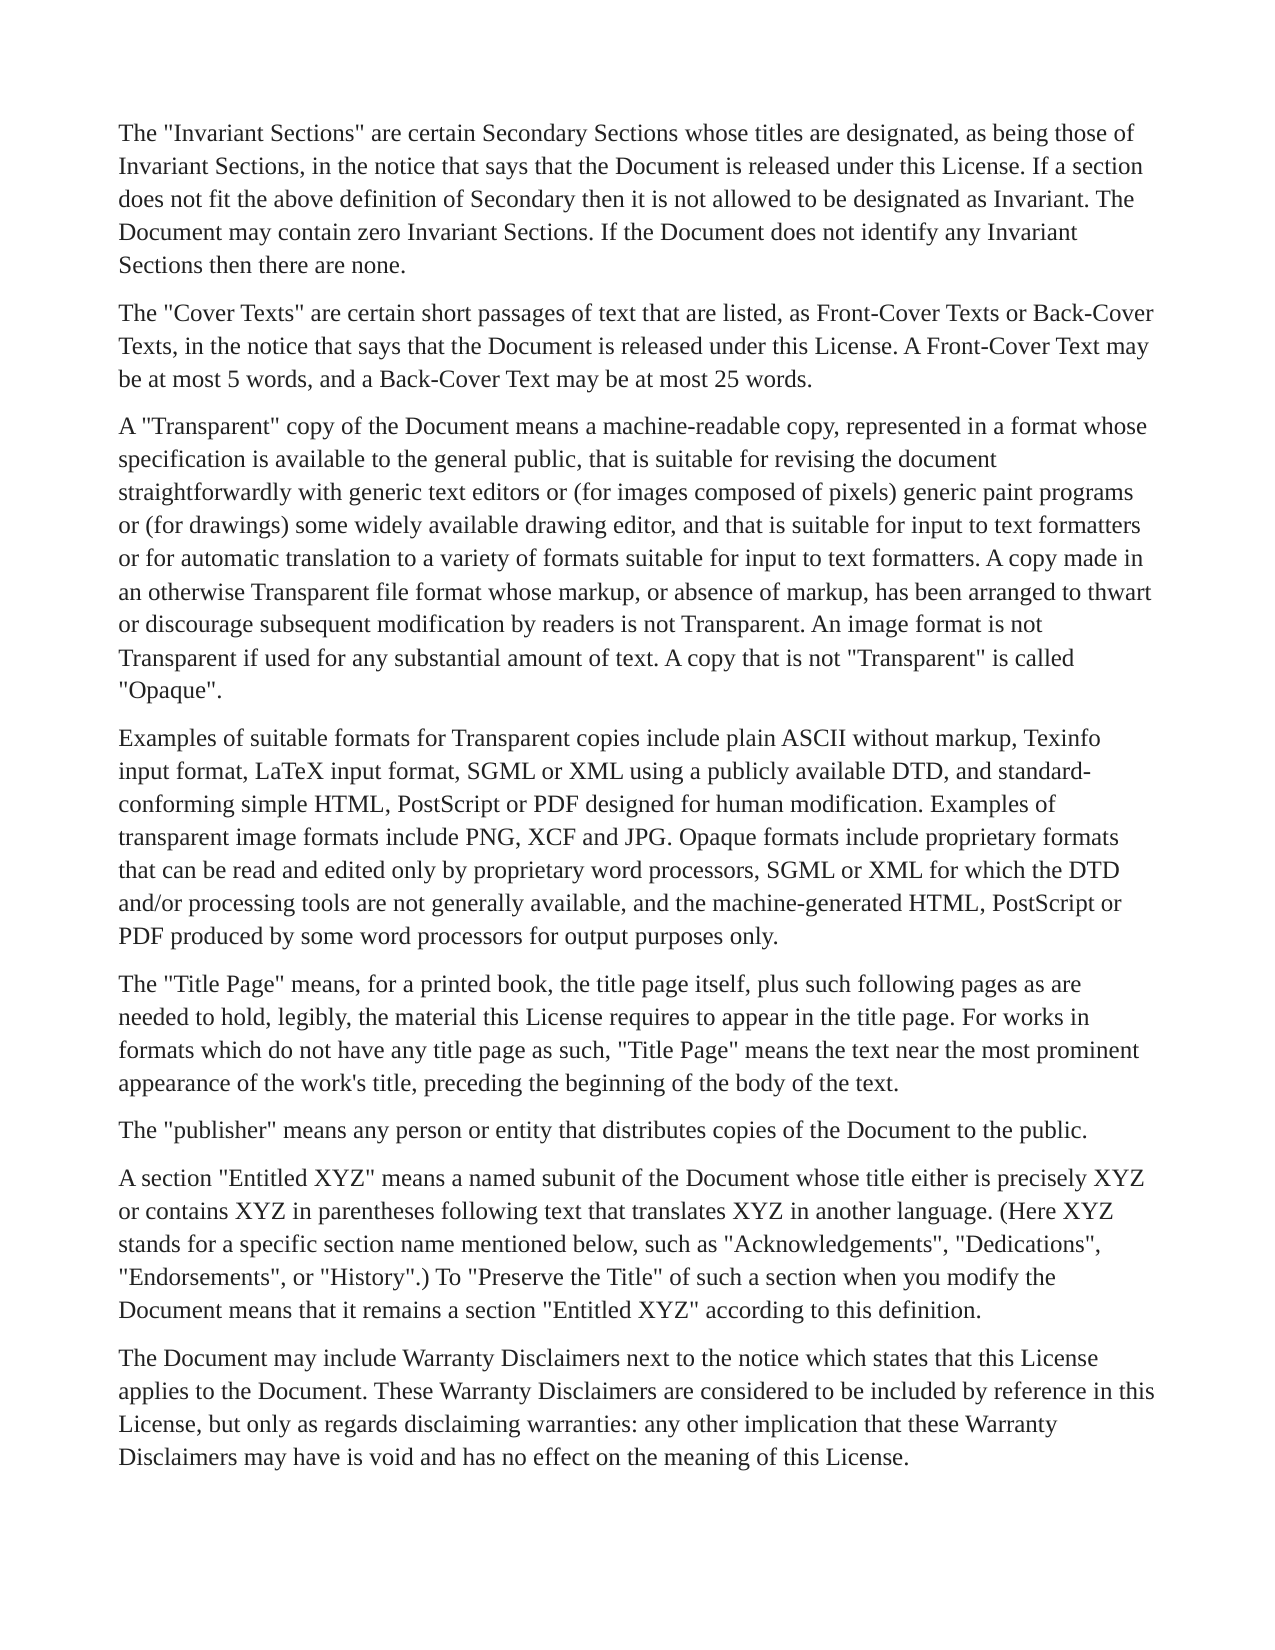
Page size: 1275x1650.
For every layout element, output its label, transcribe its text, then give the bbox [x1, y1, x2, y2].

text A section "Entitled XYZ" means a named subunit of the Document whose title either is precisely XYZ or contains XYZ in parentheses following text that translates XYZ in another language. (Here XYZ stands for a specific section name mentioned below, such as "Acknowledgements", "Dedications", "Endorsements", or "History".) To "Preserve the Title" of such a section when you modify the Document means that it remains a section "Entitled XYZ" according to this definition. [118, 1163, 1157, 1324]
text A "Transparent" copy of the Document means a machine-readable copy, represented in a format whose specification is available to the general public, that is suitable for revising the document straightforwardly with generic text editors or (for images composed of pixels) generic paint programs or (for drawings) some widely available drawing editor, and that is suitable for input to text formatters or for automatic translation to a variety of formats suitable for input to text formatters. A copy made in an otherwise Transparent file format whose markup, or absence of markup, has been arranged to thwart or discourage subsequent modification by readers is not Transparent. An image format is not Transparent if used for any substantial amount of text. A copy that is not "Transparent" is called "Opaque". [118, 411, 1157, 704]
text The "publisher" means any person or entity that distributes copies of the Document to the public. [118, 1116, 1157, 1144]
text Examples of suitable formats for Transparent copies include plain ASCII without markup, Texinfo input format, LaTeX input format, SGML or XML using a publicly available DTD, and standard-conforming simple HTML, PostScript or PDF designed for human modification. Examples of transparent image formats include PNG, XCF and JPG. Opaque formats include proprietary formats that can be read and edited only by proprietary word processors, SGML or XML for which the DTD and/or processing tools are not generally available, and the machine-generated HTML, PostScript or PDF produced by some word processors for output purposes only. [118, 723, 1157, 950]
text The "Title Page" means, for a printed book, the title page itself, plus such following pages as are needed to hold, legibly, the material this License requires to appear in the title page. For works in formats which do not have any title page as such, "Title Page" means the text near the most prominent appearance of the work's title, preceding the beginning of the body of the text. [118, 969, 1157, 1097]
text The "Cover Texts" are certain short passages of text that are listed, as Front-Cover Texts or Back-Cover Texts, in the notice that says that the Document is released under this License. A Front-Cover Text may be at most 5 words, and a Back-Cover Text may be at most 25 words. [118, 298, 1157, 393]
text The Document may include Warranty Disclaimers next to the notice which states that this License applies to the Document. These Warranty Disclaimers are considered to be included by reference in this License, but only as regards disclaiming warranties: any other implication that these Warranty Disclaimers may have is void and has no effect on the meaning of this License. [118, 1343, 1157, 1471]
text The "Invariant Sections" are certain Secondary Sections whose titles are designated, as being those of Invariant Sections, in the notice that says that the Document is released under this License. If a section does not fit the above definition of Secondary then it is not allowed to be designated as Invariant. The Document may contain zero Invariant Sections. If the Document does not identify any Invariant Sections then there are none. [118, 118, 1157, 279]
